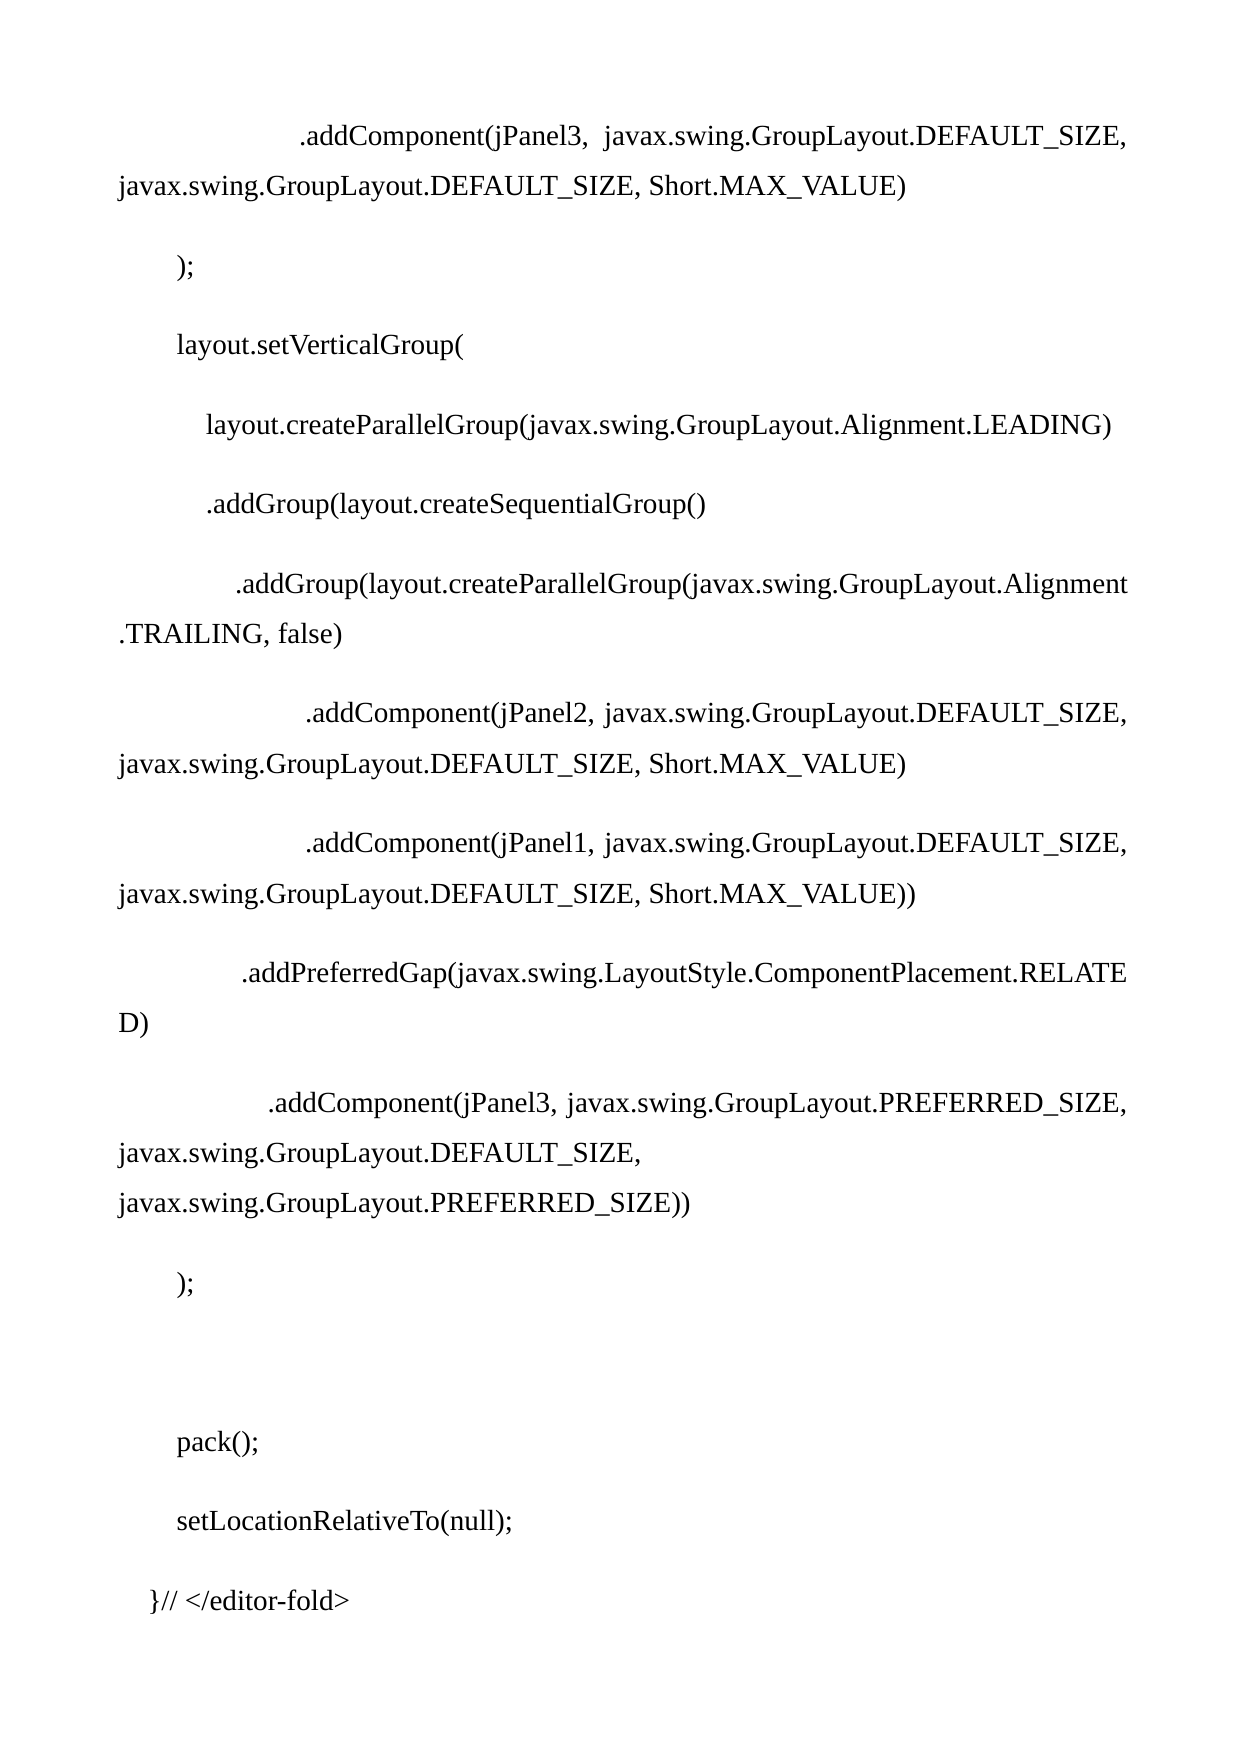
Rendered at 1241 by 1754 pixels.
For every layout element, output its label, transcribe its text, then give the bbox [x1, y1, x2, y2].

text }// </editor-fold> [118, 1583, 1128, 1617]
text setLocationRelativeTo(null); [118, 1503, 1128, 1537]
text .addGroup(layout.createSequentialGroup() [118, 486, 1128, 520]
text .addPreferredGap(javax.swing.LayoutStyle.ComponentPlacement.RELATED) [118, 955, 1128, 1039]
text .addGroup(layout.createParallelGroup(javax.swing.GroupLayout.Alignment.TRAILING, false) [118, 566, 1128, 650]
text .addComponent(jPanel1, javax.swing.GroupLayout.DEFAULT_SIZE, javax.swing.GroupLayout.DEFAULT_SIZE, Short.MAX_VALUE)) [118, 825, 1128, 909]
text layout.setVerticalGroup( [118, 327, 1128, 361]
text ); [118, 1265, 1128, 1299]
text layout.createParallelGroup(javax.swing.GroupLayout.Alignment.LEADING) [118, 407, 1128, 440]
text .addComponent(jPanel3, javax.swing.GroupLayout.DEFAULT_SIZE, javax.swing.GroupLayout.DEFAULT_SIZE, Short.MAX_VALUE) [118, 118, 1128, 202]
text .addComponent(jPanel3, javax.swing.GroupLayout.PREFERRED_SIZE, javax.swing.GroupLayout.DEFAULT_SIZE, javax.swing.GroupLayout.PREFERRED_SIZE)) [118, 1085, 1128, 1219]
text pack(); [118, 1424, 1128, 1458]
text .addComponent(jPanel2, javax.swing.GroupLayout.DEFAULT_SIZE, javax.swing.GroupLayout.DEFAULT_SIZE, Short.MAX_VALUE) [118, 696, 1128, 779]
text ); [118, 248, 1128, 281]
